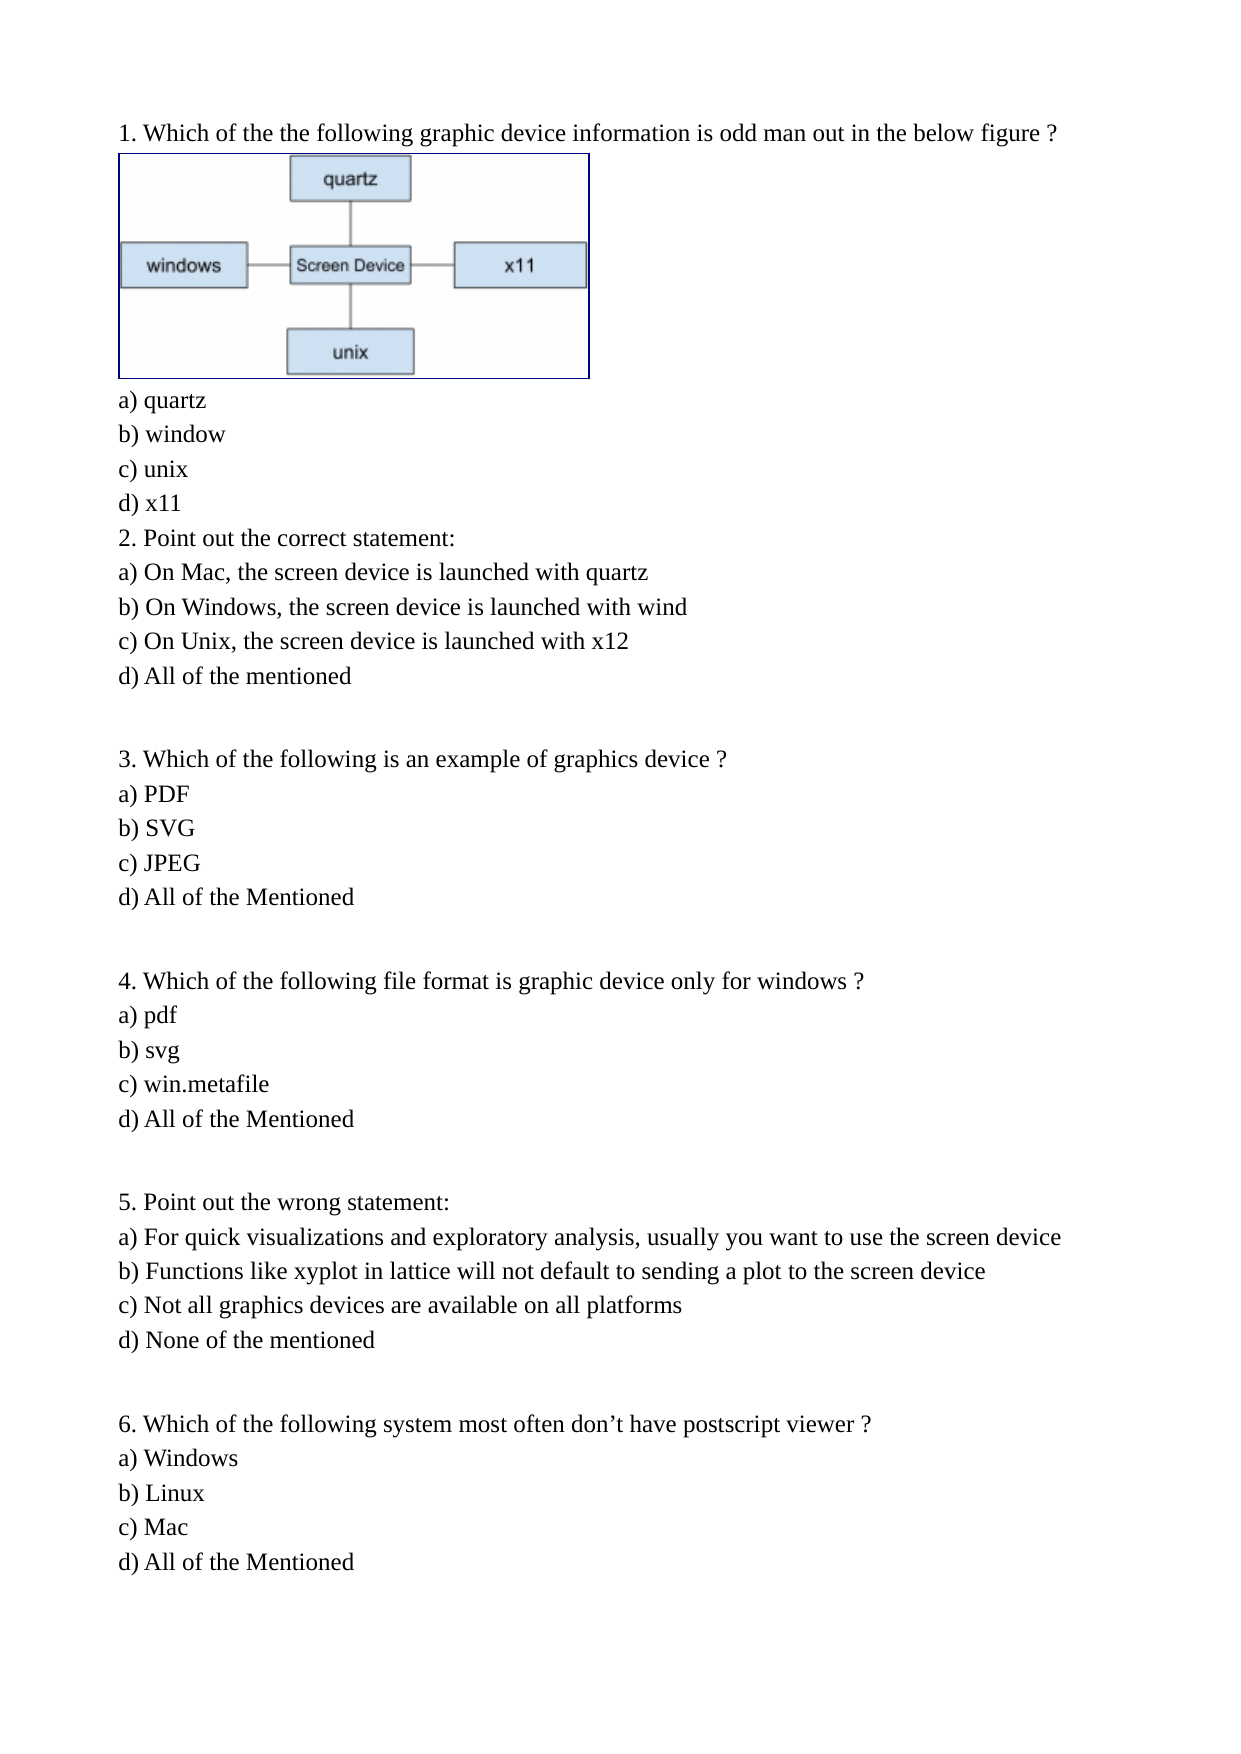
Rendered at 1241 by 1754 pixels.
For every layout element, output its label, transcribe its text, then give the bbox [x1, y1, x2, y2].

text 6. Which of the following system most often don’t have postscript viewer ? a) Windows b) Linux c) Mac d) All of the Mentioned [118, 1409, 1122, 1610]
text 1. Which of the the following graphic device information is odd man out in the below figure ? a) quartz b) window c) unix d) x11 2. Point out the correct statement: a) On Mac, the screen device is launched with quartz b) On Windows, the screen device is launched with wind c) On Unix, the screen device is launched with x12 d) All of the mentioned [118, 118, 1122, 724]
text 5. Point out the wrong statement: a) For quick visualizations and exploratory analysis, usually you want to use the screen device b) Functions like xyplot in lattice will not default to sending a plot to the screen device c) Not all graphics devices are available on all platforms d) None of the mentioned [118, 1187, 1122, 1388]
text 3. Which of the following is an example of graphics device ? a) PDF b) SVG c) JPEG d) All of the Mentioned [118, 744, 1122, 945]
text 4. Which of the following file format is graphic device only for windows ? a) pdf b) svg c) win.metafile d) All of the Mentioned [118, 966, 1122, 1167]
